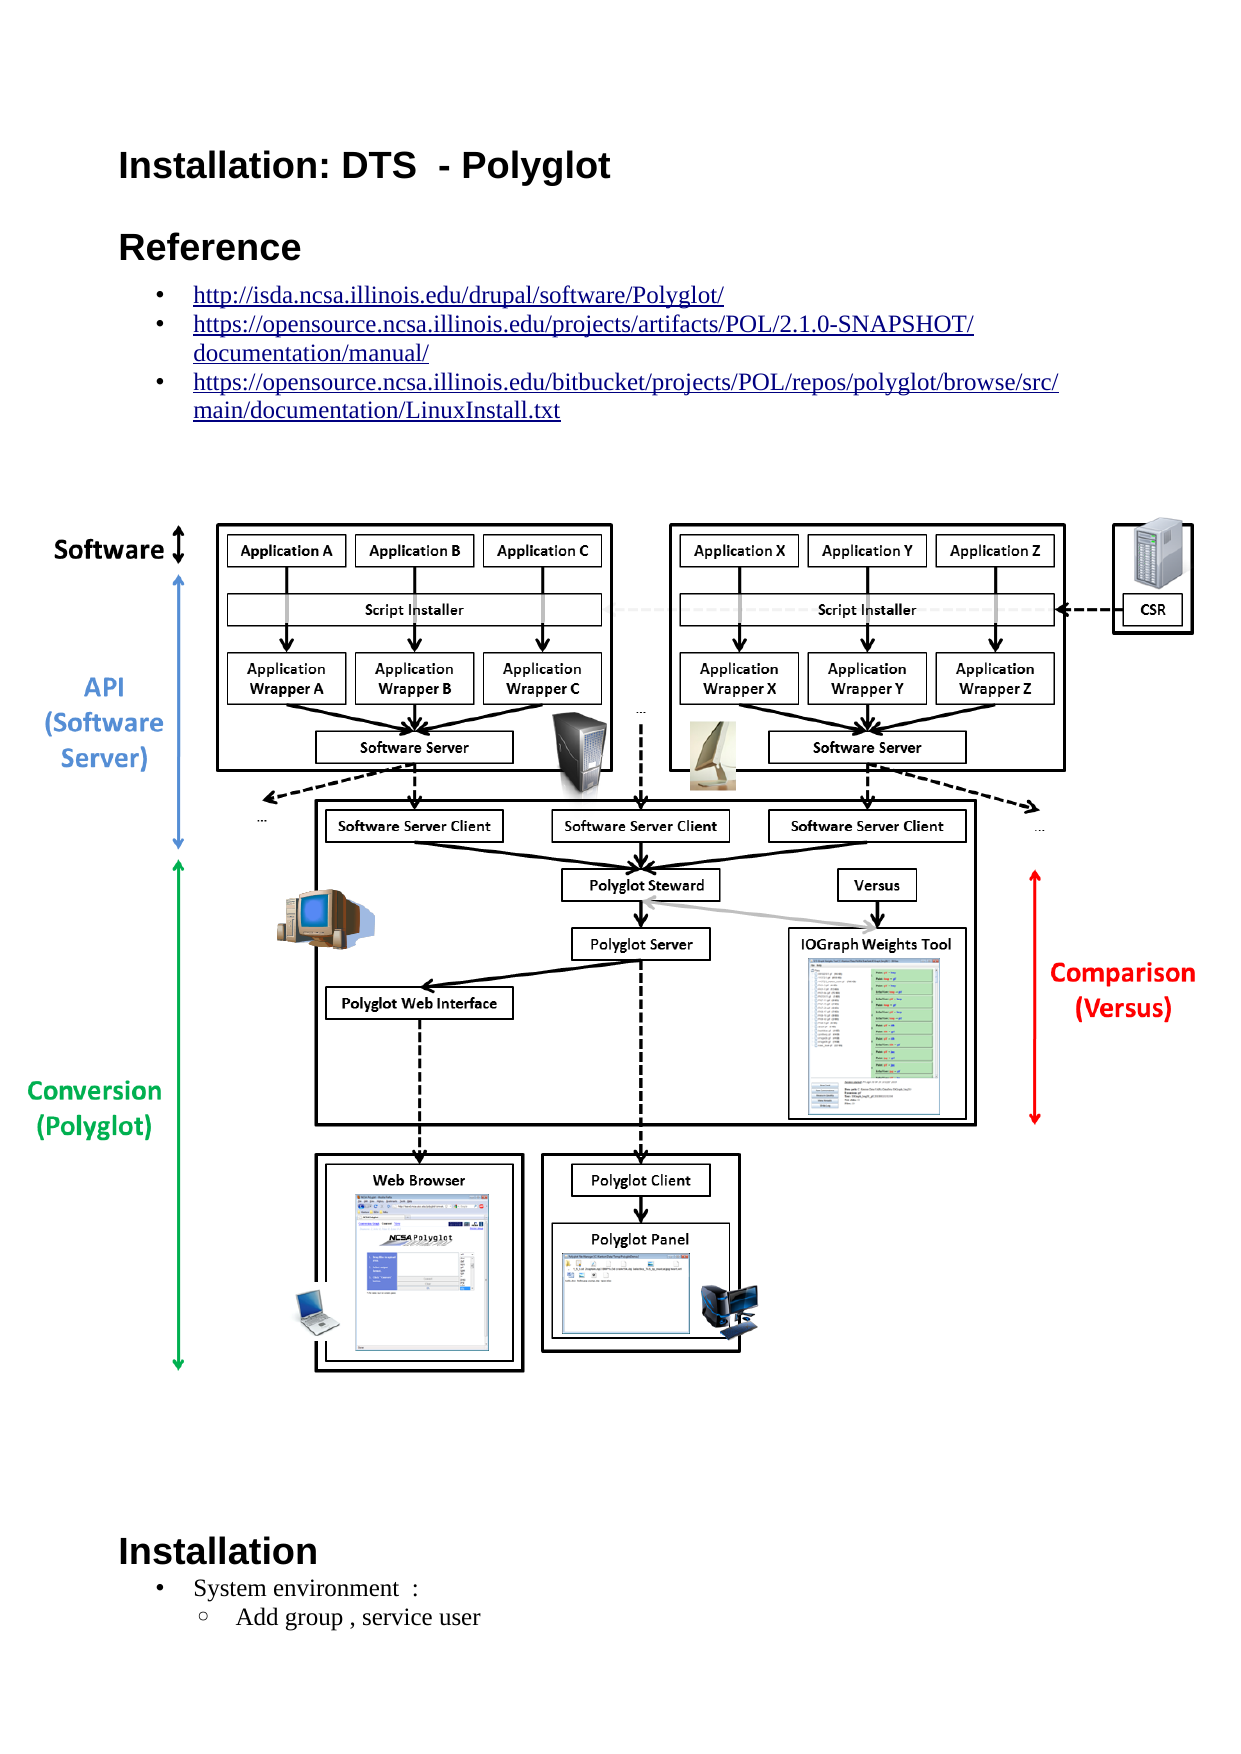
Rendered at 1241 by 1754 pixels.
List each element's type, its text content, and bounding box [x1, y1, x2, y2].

list https://opensource.ncsa.illinois.edu/projects/artifacts/POL/2.1.0-SNAPSHOT/documentation/manual/ [156, 309, 1122, 367]
picture [22, 508, 1199, 1386]
subtitle Installation: DTS - Polyglot [118, 143, 1122, 187]
text Installation [118, 1529, 1122, 1573]
list http://isda.ncsa.illinois.edu/drupal/software/Polyglot/ [156, 280, 1122, 309]
subtitle Reference [118, 224, 1122, 268]
list Add group , service user [193, 1602, 1122, 1630]
list System environment : [156, 1573, 1122, 1602]
list https://opensource.ncsa.illinois.edu/bitbucket/projects/POL/repos/polyglot/browse/src/main/documentation/LinuxInstall.txt [156, 367, 1122, 424]
